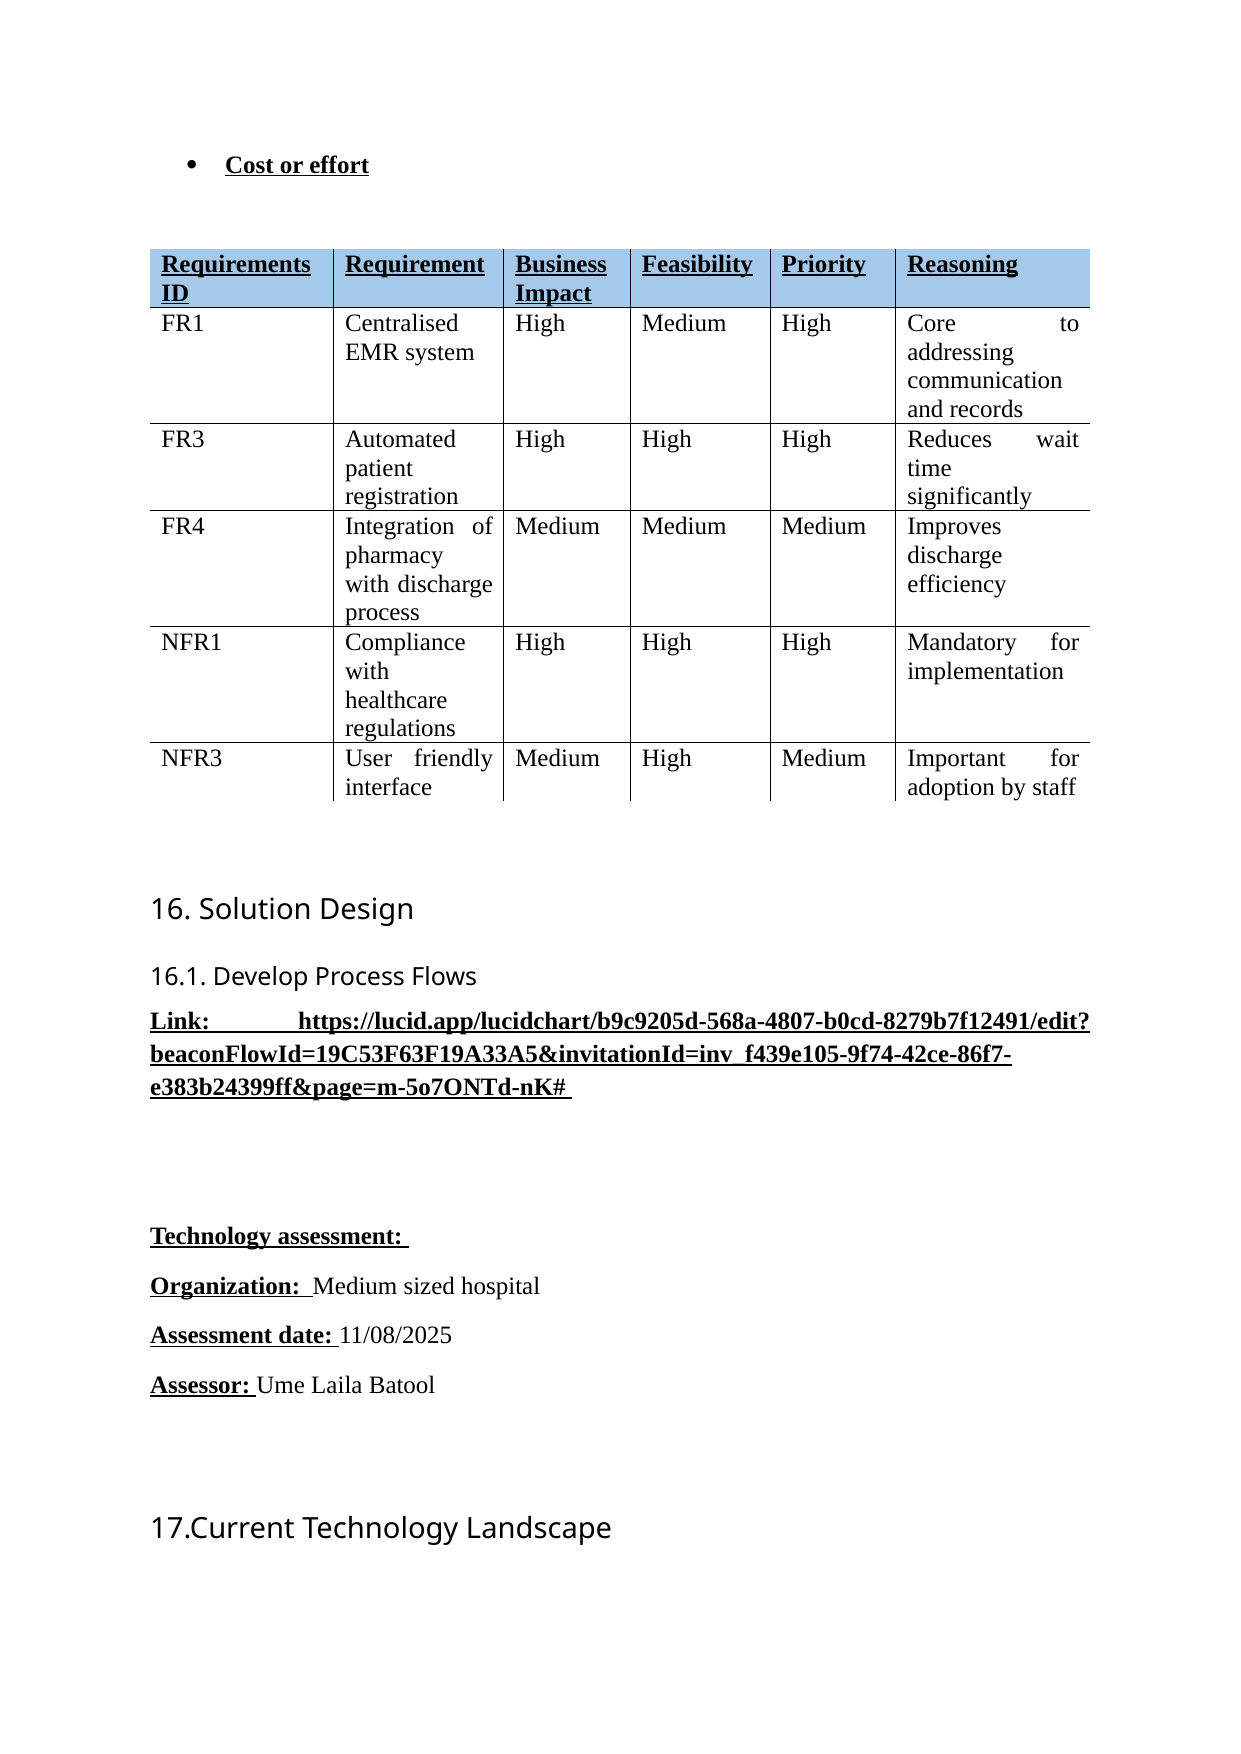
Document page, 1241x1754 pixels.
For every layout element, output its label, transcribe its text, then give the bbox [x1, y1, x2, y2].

table_cell Medium [771, 511, 895, 626]
table_cell High [771, 424, 895, 510]
text Technology assessment: [150, 1221, 1090, 1250]
table_cell Automated patient registration [334, 424, 503, 510]
table_cell Centralised EMR system [334, 308, 503, 423]
table_cell Integration of pharmacy with discharge process [334, 511, 503, 626]
table_cell Medium [771, 743, 895, 801]
table_cell Improves discharge efficiency [896, 511, 1090, 626]
table_cell High [771, 308, 895, 423]
subtitle 17.Current Technology Landscape [150, 1507, 1090, 1547]
table_cell High [504, 424, 630, 510]
table_cell Reduces wait time significantly [896, 424, 1090, 510]
text Assessor: Ume Laila Batool [150, 1370, 1090, 1399]
text beaconFlowId=19C53F63F19A33A5&invitationId=inv_f439e105-9f74-42ce-86f7-e383b24399ff&page=m-5o7ONTd-nK# [150, 1033, 1090, 1101]
table_cell High [504, 627, 630, 742]
table_cell High [771, 627, 895, 742]
table_cell Compliance with healthcare regulations [334, 627, 503, 742]
table_cell High [631, 424, 770, 510]
table_cell High [631, 743, 770, 801]
table_cell User friendly interface [334, 743, 503, 801]
table_cell Medium [631, 511, 770, 626]
table_cell Medium [631, 308, 770, 423]
table_cell NFR3 [150, 743, 333, 801]
table_cell FR1 [150, 308, 333, 423]
table_cell Medium [504, 743, 630, 801]
text Link: https://lucid.app/lucidchart/b9c9205d-568a-4807-b0cd-8279b7f12491/edit? [150, 1006, 1090, 1031]
table_header Requirement [334, 249, 503, 307]
table_cell Core to addressing communication and records [896, 308, 1090, 423]
text Organization: Medium sized hospital [150, 1271, 1090, 1300]
table_cell Medium [504, 511, 630, 626]
table_header Reasoning [896, 249, 1090, 307]
table_cell Important for adoption by staff [896, 743, 1090, 801]
list Cost or effort [187, 150, 1090, 179]
table_header Requirements ID [150, 249, 333, 307]
table_header Feasibility [631, 249, 770, 307]
table_cell FR3 [150, 424, 333, 510]
table_cell FR4 [150, 511, 333, 626]
table_cell High [631, 627, 770, 742]
table_cell NFR1 [150, 627, 333, 742]
table_header Priority [771, 249, 895, 307]
subtitle 16. Solution Design [150, 888, 1090, 928]
subtitle 16.1. Develop Process Flows [150, 959, 1090, 993]
text Assessment date: 11/08/2025 [150, 1321, 1090, 1349]
table_cell Mandatory for implementation [896, 627, 1090, 742]
table_cell High [504, 308, 630, 423]
table_header Business Impact [504, 249, 630, 307]
